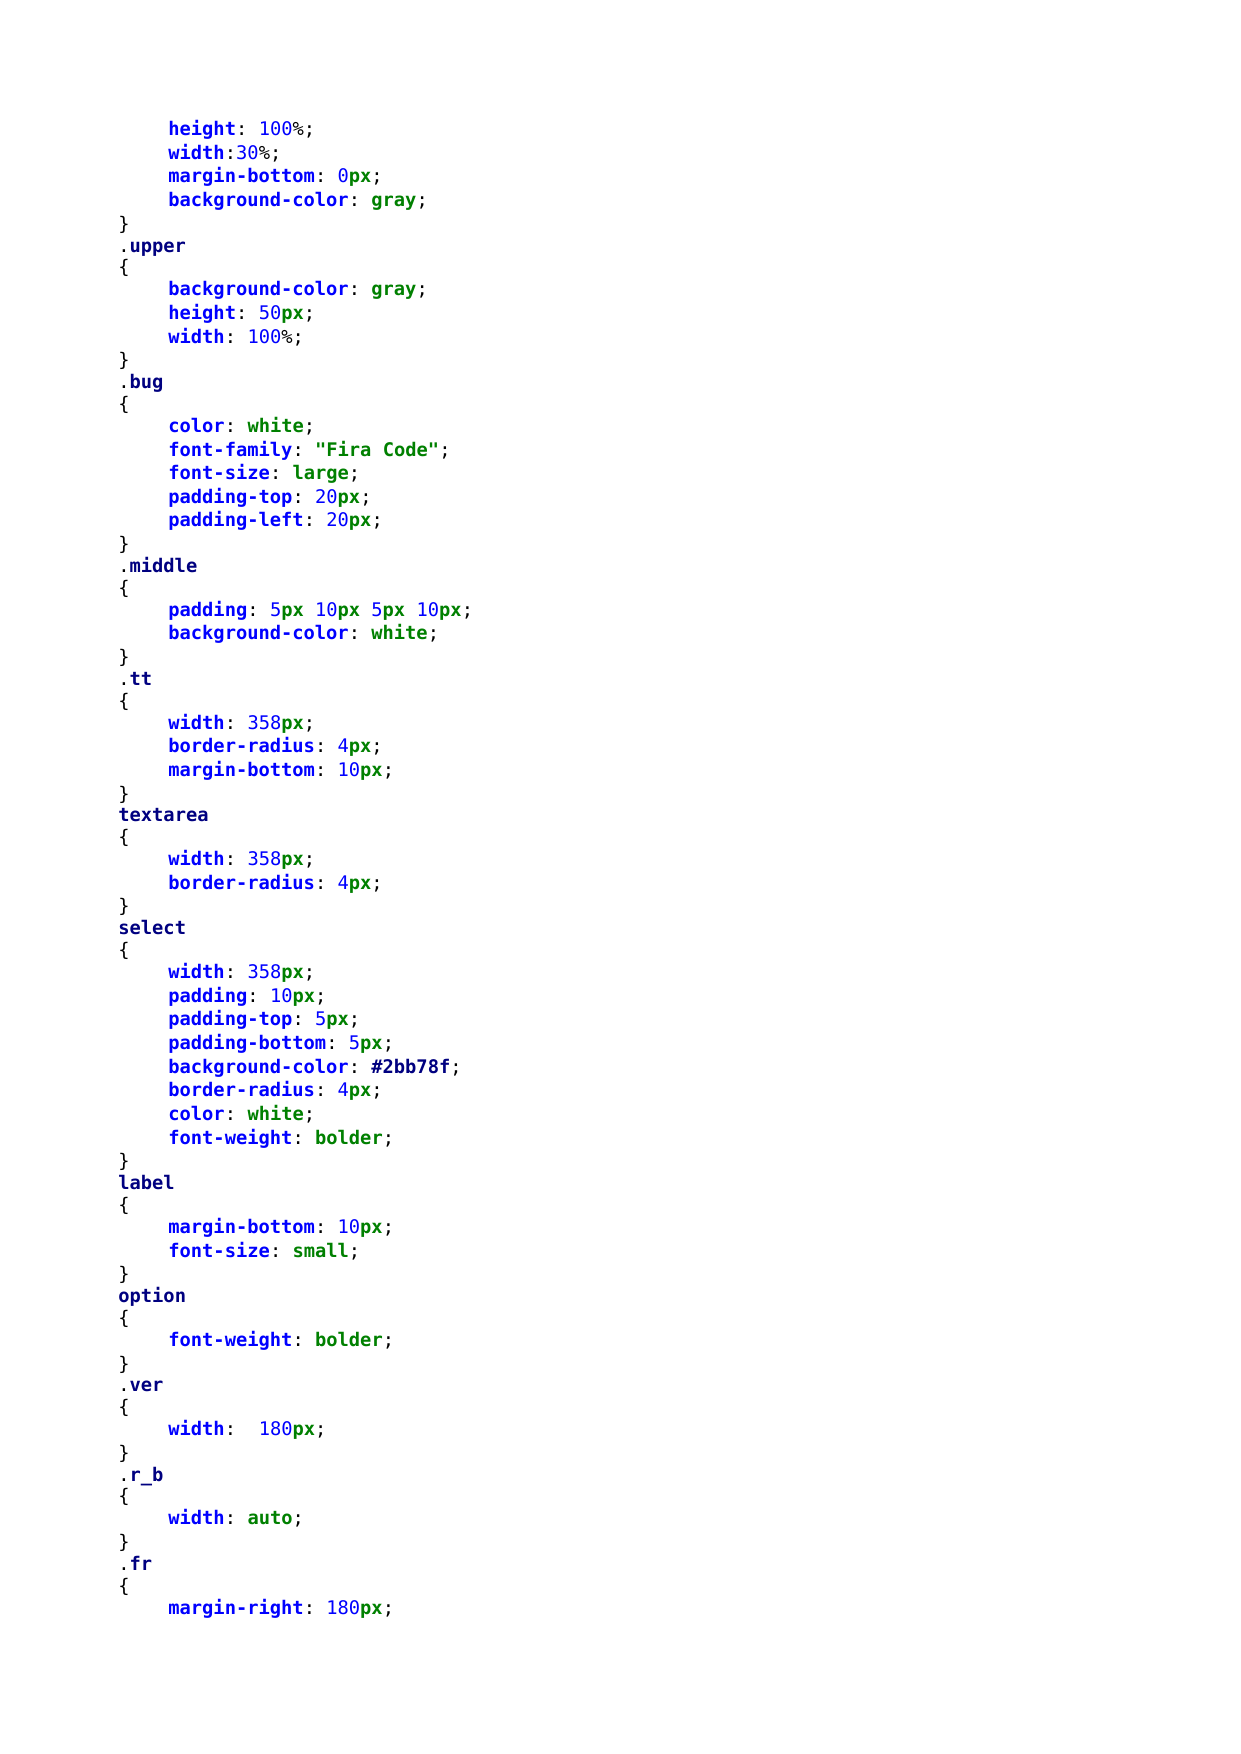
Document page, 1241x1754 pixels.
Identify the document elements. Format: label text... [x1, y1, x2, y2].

text } [118, 349, 1122, 371]
text .bug [118, 371, 1122, 393]
text width: 358px; [118, 961, 1122, 985]
text label [118, 1172, 1122, 1194]
text { [118, 1486, 1122, 1507]
text .middle [118, 555, 1122, 577]
text width: 358px; [118, 848, 1122, 872]
text { [118, 1396, 1122, 1418]
text margin-bottom: 10px; [118, 1216, 1122, 1239]
text { [118, 1307, 1122, 1329]
text .upper [118, 234, 1122, 256]
text } [118, 646, 1122, 668]
text height: 100%; [118, 118, 1122, 142]
text option [118, 1285, 1122, 1307]
text } [118, 1442, 1122, 1464]
text color: white; [118, 1103, 1122, 1127]
text background-color: gray; [118, 278, 1122, 302]
text { [118, 1194, 1122, 1216]
text .r_b [118, 1464, 1122, 1486]
text { [118, 256, 1122, 278]
text border-radius: 4px; [118, 735, 1122, 759]
text padding-top: 20px; [118, 486, 1122, 509]
text { [118, 393, 1122, 415]
text } [118, 1263, 1122, 1285]
text { [118, 939, 1122, 961]
text .tt [118, 668, 1122, 690]
text color: white; [118, 415, 1122, 438]
text } [118, 1150, 1122, 1172]
text } [118, 896, 1122, 917]
text } [118, 533, 1122, 555]
text background-color: white; [118, 622, 1122, 646]
text } [118, 1531, 1122, 1553]
text .ver [118, 1374, 1122, 1396]
text width:30%; [118, 142, 1122, 165]
text background-color: #2bb78f; [118, 1056, 1122, 1079]
text } [118, 213, 1122, 234]
text font-size: small; [118, 1239, 1122, 1263]
text } [118, 783, 1122, 804]
text margin-bottom: 0px; [118, 165, 1122, 189]
text width: auto; [118, 1507, 1122, 1531]
text font-weight: bolder; [118, 1127, 1122, 1150]
text width: 100%; [118, 326, 1122, 349]
text background-color: gray; [118, 189, 1122, 213]
text { [118, 577, 1122, 599]
text padding-top: 5px; [118, 1008, 1122, 1032]
text font-weight: bolder; [118, 1329, 1122, 1352]
text padding: 5px 10px 5px 10px; [118, 599, 1122, 622]
text { [118, 1575, 1122, 1597]
text { [118, 690, 1122, 712]
text select [118, 917, 1122, 939]
text padding-bottom: 5px; [118, 1032, 1122, 1056]
text margin-right: 180px; [118, 1597, 1122, 1620]
text textarea [118, 804, 1122, 826]
text .fr [118, 1553, 1122, 1575]
text padding-left: 20px; [118, 509, 1122, 533]
text } [118, 1352, 1122, 1374]
text width: 180px; [118, 1418, 1122, 1442]
text font-family: "Fira Code"; [118, 438, 1122, 462]
text height: 50px; [118, 302, 1122, 326]
text border-radius: 4px; [118, 872, 1122, 896]
text margin-bottom: 10px; [118, 759, 1122, 783]
text padding: 10px; [118, 985, 1122, 1008]
text { [118, 826, 1122, 848]
text width: 358px; [118, 712, 1122, 735]
text font-size: large; [118, 462, 1122, 486]
text border-radius: 4px; [118, 1079, 1122, 1103]
